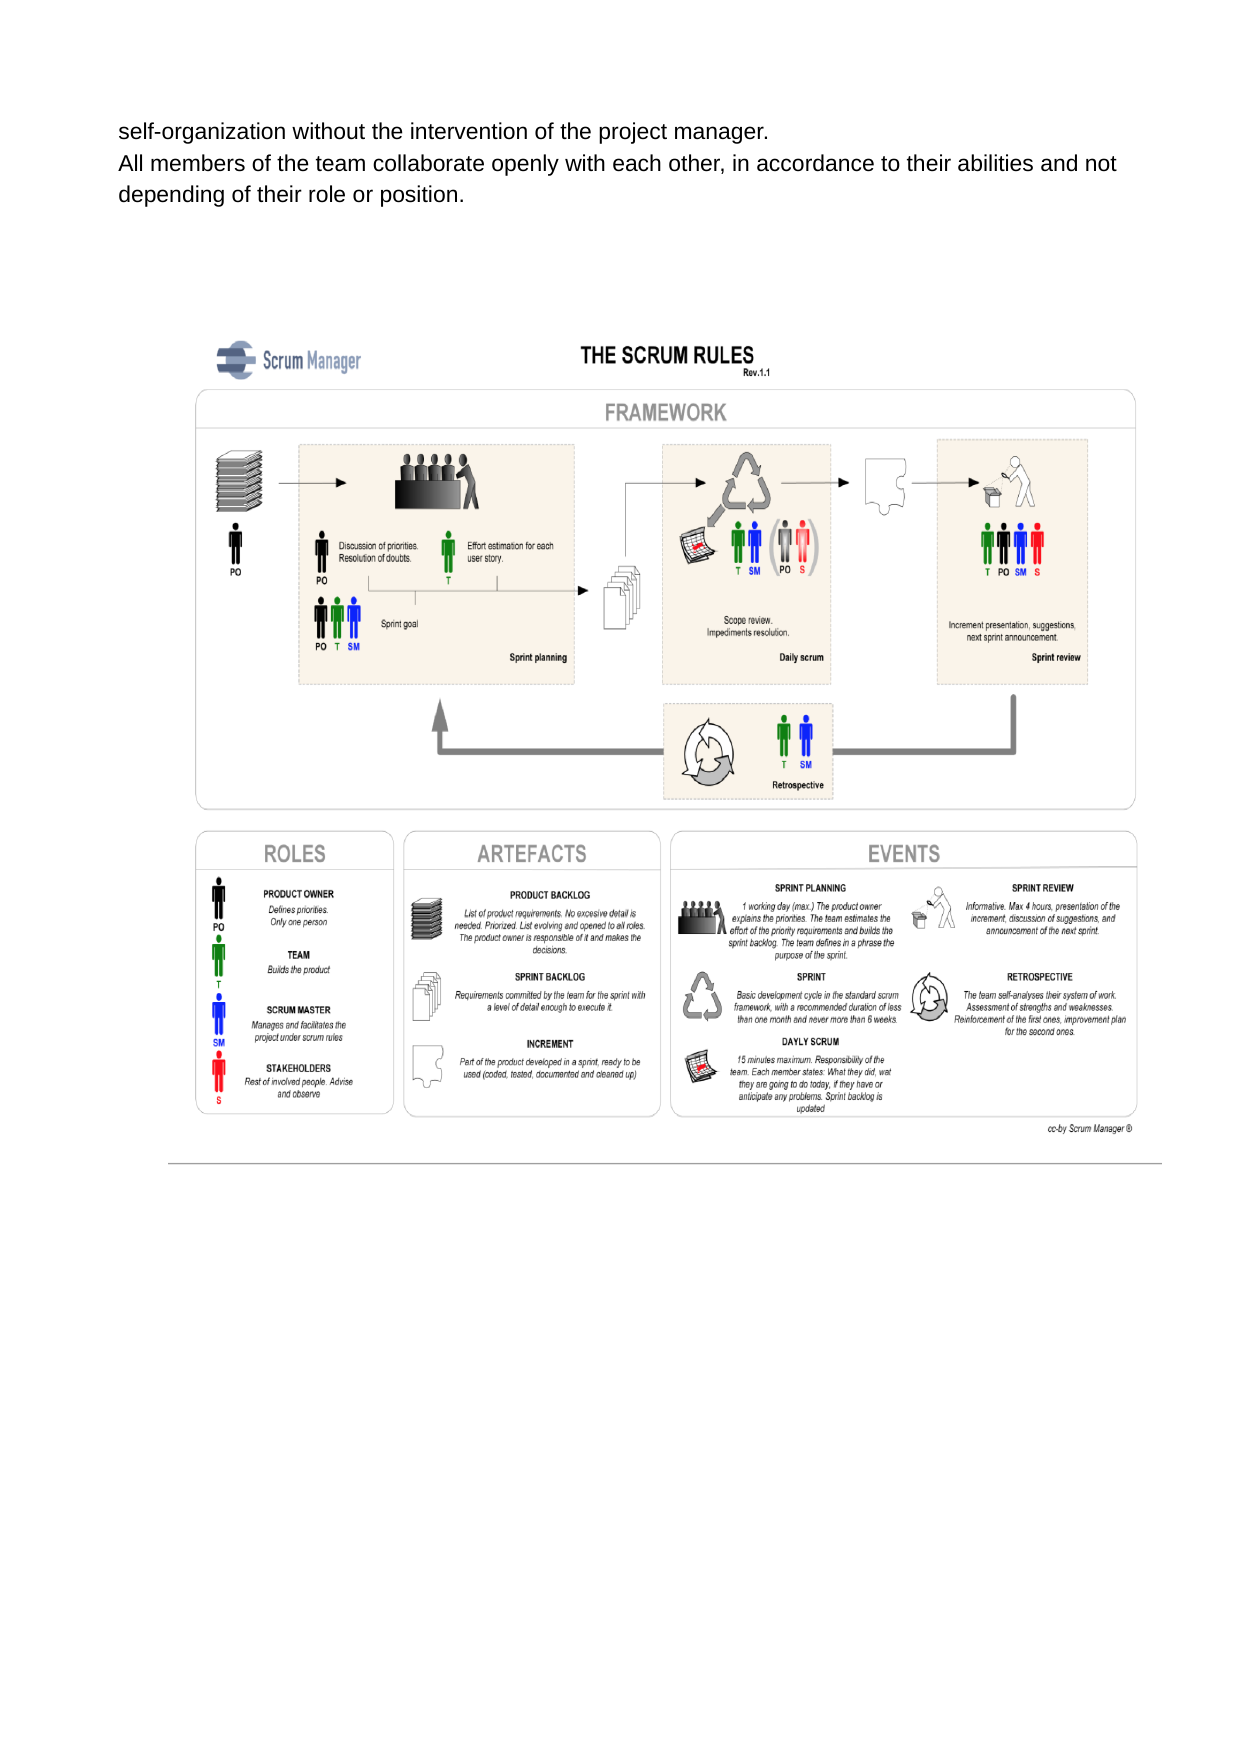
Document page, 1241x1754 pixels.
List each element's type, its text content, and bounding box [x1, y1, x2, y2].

text self-organization without the intervention of the project manager. All members of the team collaborate openly with each other, in accordance to their abilities and not depending of their role or position. [118, 118, 1122, 208]
picture [168, 295, 1162, 1166]
